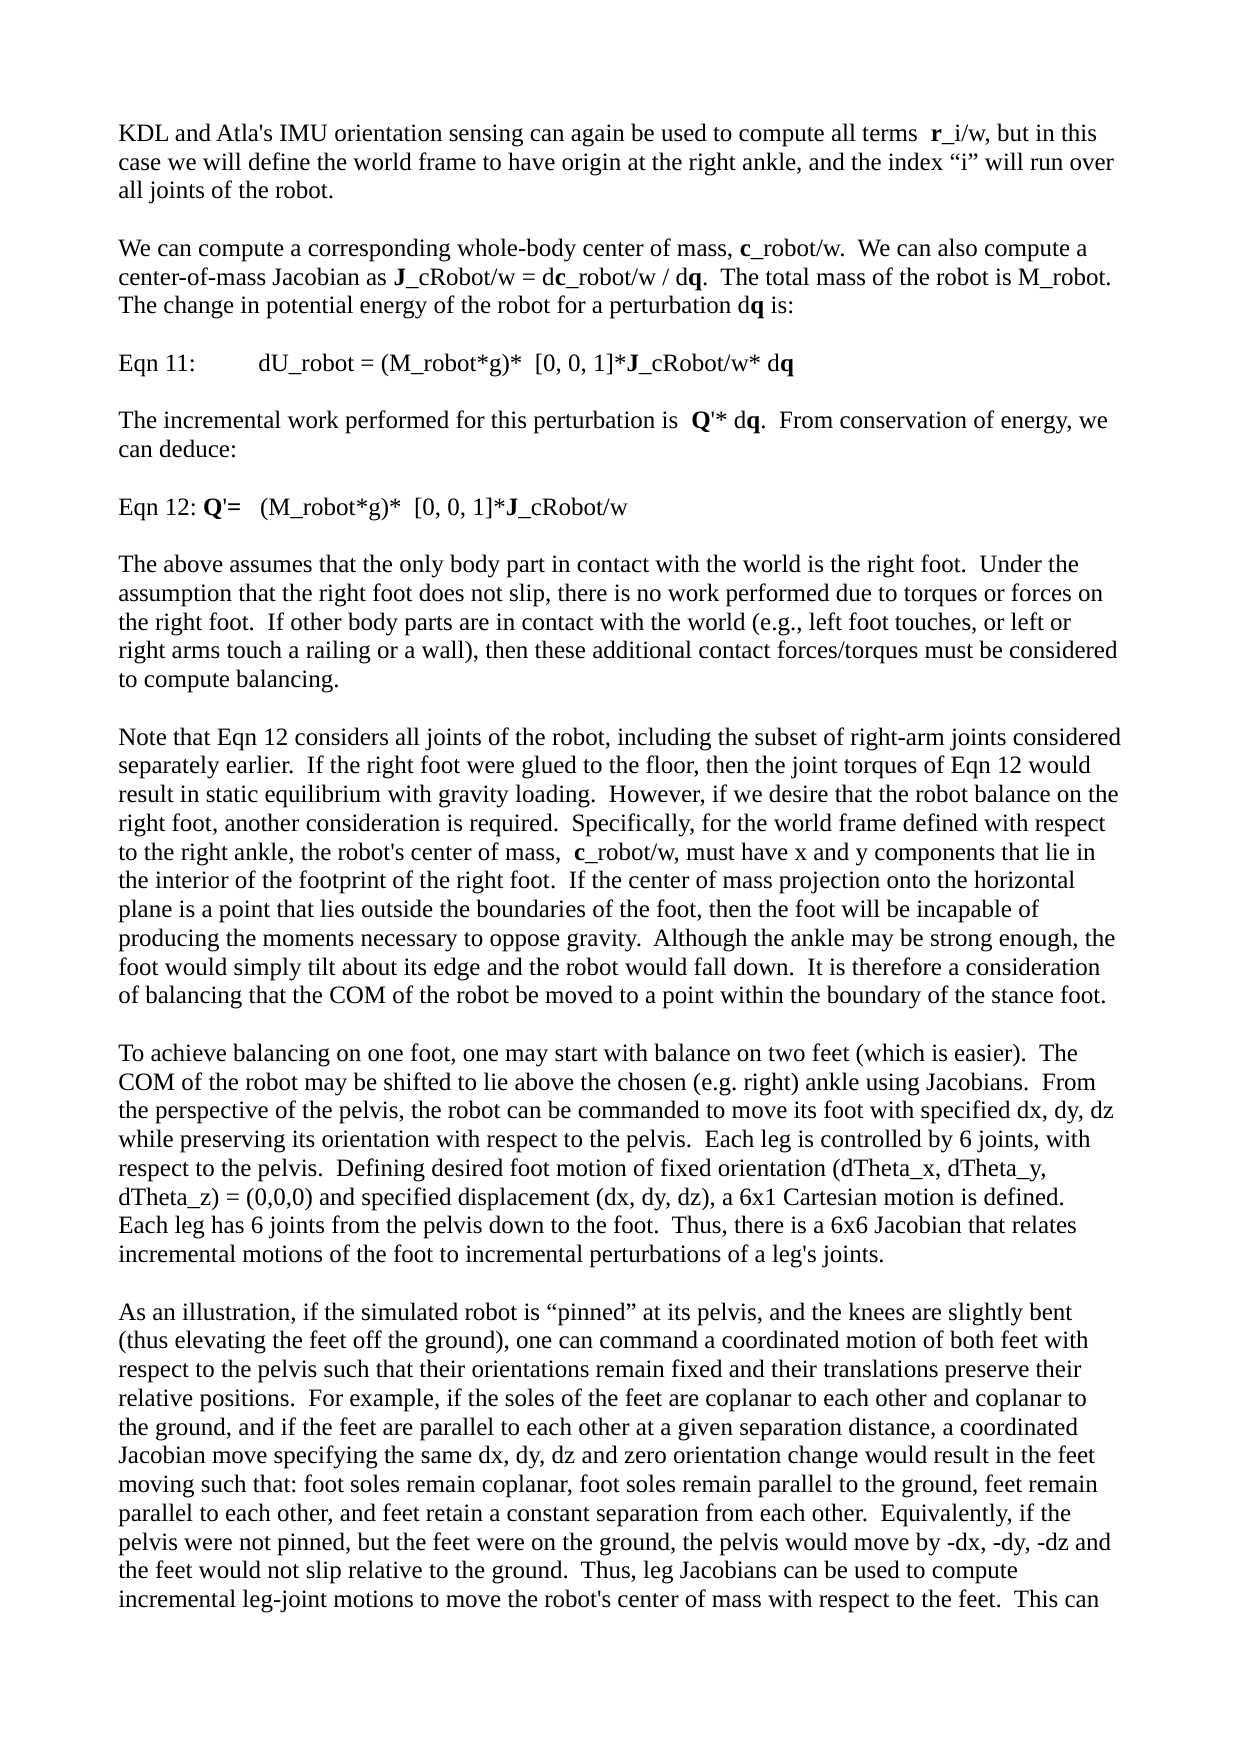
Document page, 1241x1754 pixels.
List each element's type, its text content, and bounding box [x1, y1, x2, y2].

text As an illustration, if the simulated robot is “pinned” at its pelvis, and the knees are slightly bent (thus elevating the feet off the ground), one can command a coordinated motion of both feet with respect to the pelvis such that their orientations remain fixed and their translations preserve their relative positions. For example, if the soles of the feet are coplanar to each other and coplanar to the ground, and if the feet are parallel to each other at a given separation distance, a coordinated Jacobian move specifying the same dx, dy, dz and zero orientation change would result in the feet moving such that: foot soles remain coplanar, foot soles remain parallel to the ground, feet remain parallel to each other, and feet retain a constant separation from each other. Equivalently, if the pelvis were not pinned, but the feet were on the ground, the pelvis would move by -dx, -dy, -dz and the feet would not slip relative to the ground. Thus, leg Jacobians can be used to compute incremental leg-joint motions to move the robot's center of mass with respect to the feet. This can [118, 1297, 1122, 1613]
text Eqn 11: dU_robot = (M_robot*g)* [0, 0, 1]*J_cRobot/w* dq [118, 348, 1122, 377]
text Eqn 12: Q'= (M_robot*g)* [0, 0, 1]*J_cRobot/w [118, 492, 1122, 521]
text The incremental work performed for this perturbation is Q'* dq. From conservation of energy, we can deduce: [118, 406, 1122, 463]
text The above assumes that the only body part in contact with the world is the right foot. Under the assumption that the right foot does not slip, there is no work performed due to torques or forces on the right foot. If other body parts are in contact with the world (e.g., left foot touches, or left or right arms touch a railing or a wall), then these additional contact forces/torques must be considered to compute balancing. [118, 549, 1122, 693]
text KDL and Atla's IMU orientation sensing can again be used to compute all terms r_i/w, but in this case we will define the world frame to have origin at the right ankle, and the index “i” will run over all joints of the robot. [118, 118, 1122, 204]
text To achieve balancing on one foot, one may start with balance on two feet (which is easier). The COM of the robot may be shifted to lie above the chosen (e.g. right) ankle using Jacobians. From the perspective of the pelvis, the robot can be commanded to move its foot with specified dx, dy, dz while preserving its orientation with respect to the pelvis. Each leg is controlled by 6 joints, with respect to the pelvis. Defining desired foot motion of fixed orientation (dTheta_x, dTheta_y, dTheta_z) = (0,0,0) and specified displacement (dx, dy, dz), a 6x1 Cartesian motion is defined. Each leg has 6 joints from the pelvis down to the foot. Thus, there is a 6x6 Jacobian that relates incremental motions of the foot to incremental perturbations of a leg's joints. [118, 1038, 1122, 1268]
text Note that Eqn 12 considers all joints of the robot, including the subset of right-arm joints considered separately earlier. If the right foot were glued to the floor, then the joint torques of Eqn 12 would result in static equilibrium with gravity loading. However, if we desire that the robot balance on the right foot, another consideration is required. Specifically, for the world frame defined with respect to the right ankle, the robot's center of mass, c_robot/w, must have x and y components that lie in the interior of the footprint of the right foot. If the center of mass projection onto the horizontal plane is a point that lies outside the boundaries of the foot, then the foot will be incapable of producing the moments necessary to oppose gravity. Although the ankle may be strong enough, the foot would simply tilt about its edge and the robot would fall down. It is therefore a consideration of balancing that the COM of the robot be moved to a point within the boundary of the stance foot. [118, 722, 1122, 1009]
text We can compute a corresponding whole-body center of mass, c_robot/w. We can also compute a center-of-mass Jacobian as J_cRobot/w = dc_robot/w / dq. The total mass of the robot is M_robot. The change in potential energy of the robot for a perturbation dq is: [118, 233, 1122, 319]
